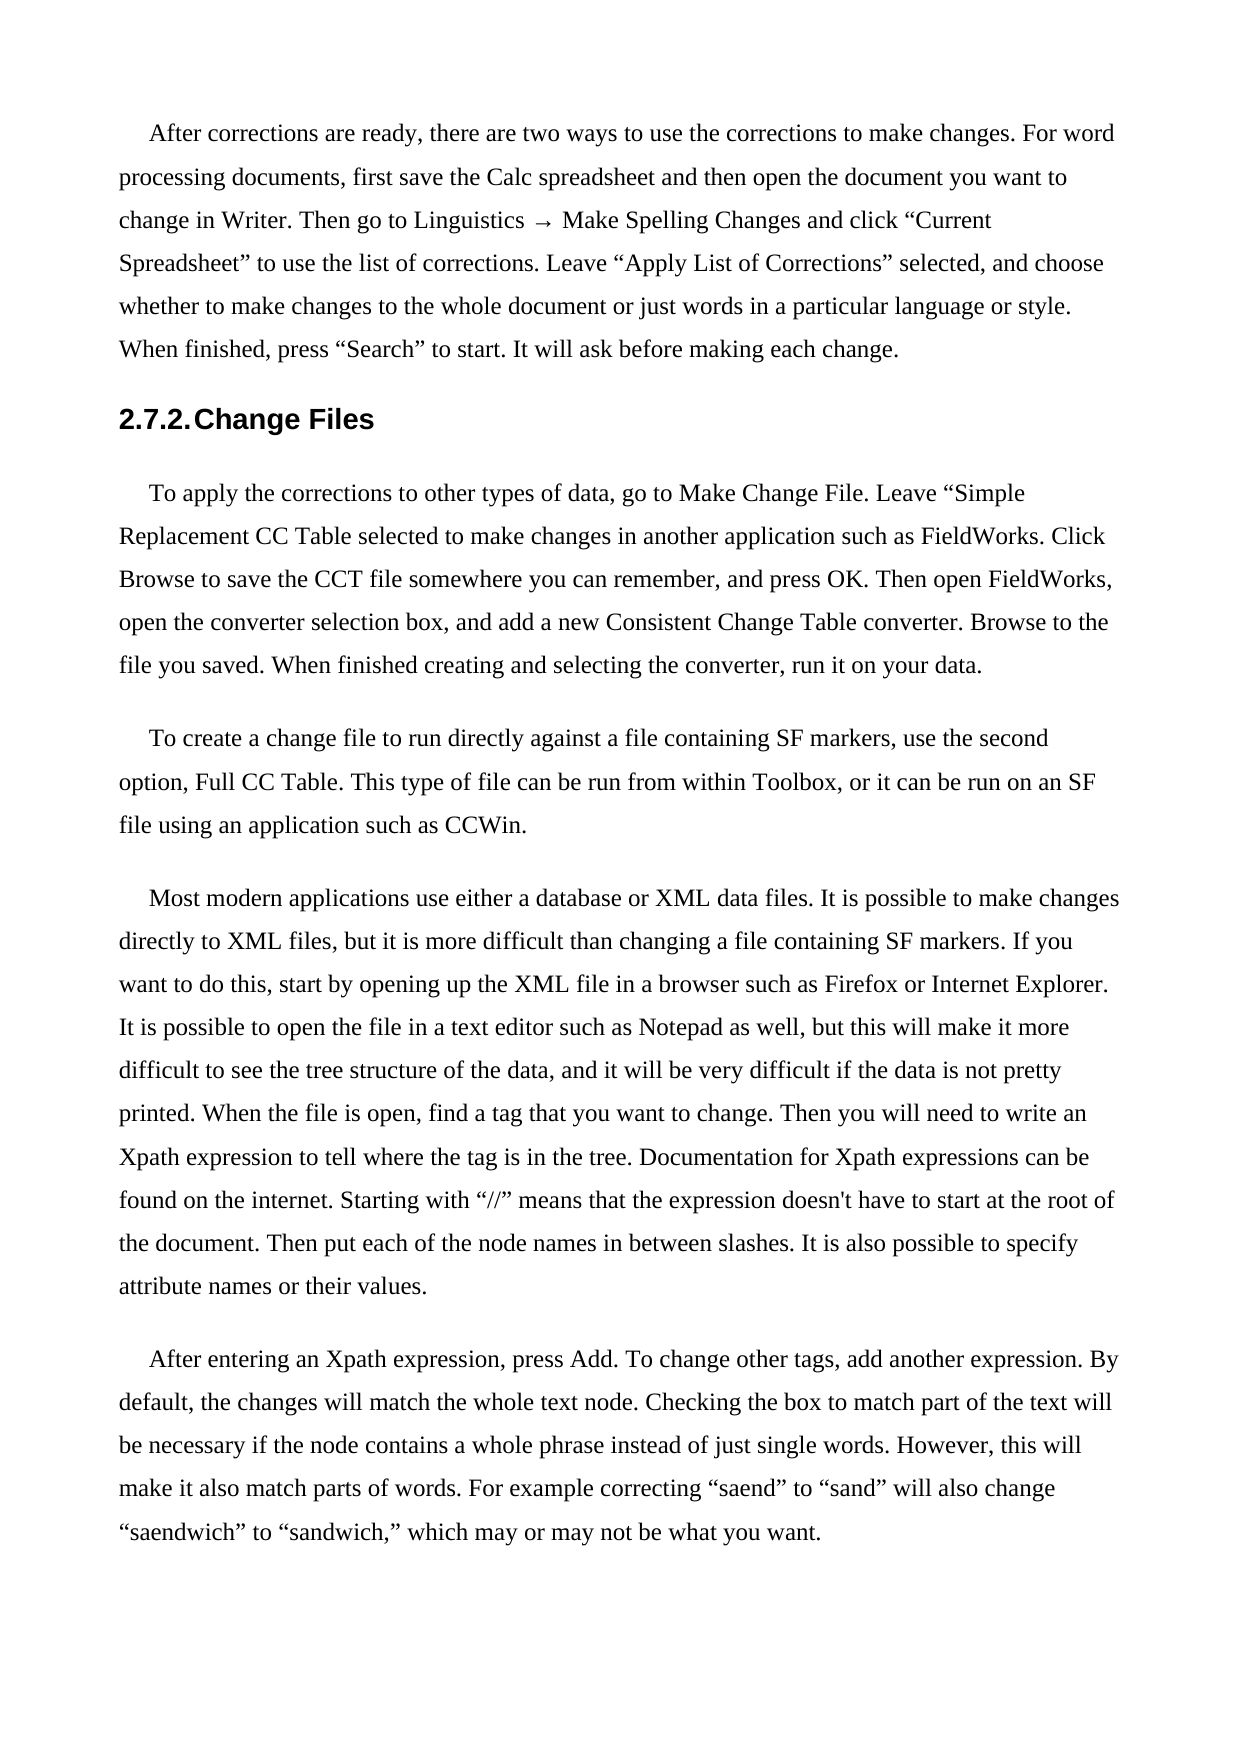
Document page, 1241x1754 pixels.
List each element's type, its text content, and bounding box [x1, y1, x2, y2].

text To apply the corrections to other types of data, go to Make Change File. Leave “Simple Replacement CC Table selected to make changes in another application such as FieldWorks. Click Browse to save the CCT file somewhere you can remember, and press OK. Then open FieldWorks, open the converter selection box, and add a new Consistent Change Table converter. Browse to the file you saved. When finished creating and selecting the converter, run it on your data. [118, 478, 1122, 679]
text To create a change file to run directly against a file containing SF markers, use the second option, Full CC Table. This type of file can be run from within Toolbox, or it can be run on an SF file using an application such as CCWin. [118, 723, 1122, 838]
text After entering an Xpath expression, press Add. To change other tags, add another expression. By default, the changes will match the whole text node. Checking the box to match part of the text will be necessary if the node contains a whole phrase instead of just single words. However, this will make it also match parts of words. For example correcting “saend” to “sand” will also change “saendwich” to “sandwich,” which may or may not be what you want. [118, 1344, 1122, 1545]
text After corrections are ready, there are two ways to use the corrections to make changes. For word processing documents, first save the Calc spreadsheet and then open the document you want to change in Writer. Then go to Linguistics → Make Spelling Changes and click “Current Spreadsheet” to use the list of corrections. Leave “Apply List of Corrections” selected, and choose whether to make changes to the whole document or just words in a particular language or style. When finished, press “Search” to start. It will ask before making each change. [118, 118, 1122, 363]
text Most modern applications use either a database or XML data files. It is possible to make changes directly to XML files, but it is more difficult than changing a file containing SF markers. If you want to do this, start by opening up the XML file in a browser such as Firefox or Internet Explorer. It is possible to open the file in a text editor such as Notepad as well, but this will make it more difficult to see the tree structure of the data, and it will be very difficult if the data is not pretty printed. When the file is open, find a tag that you want to change. Then you will need to write an Xpath expression to tell where the tag is in the tree. Documentation for Xpath expressions can be found on the internet. Starting with “//” means that the expression doesn't have to start at the root of the document. Then put each of the node names in between slashes. It is also possible to specify attribute names or their values. [118, 883, 1122, 1300]
subtitle Change Files [118, 402, 1122, 436]
